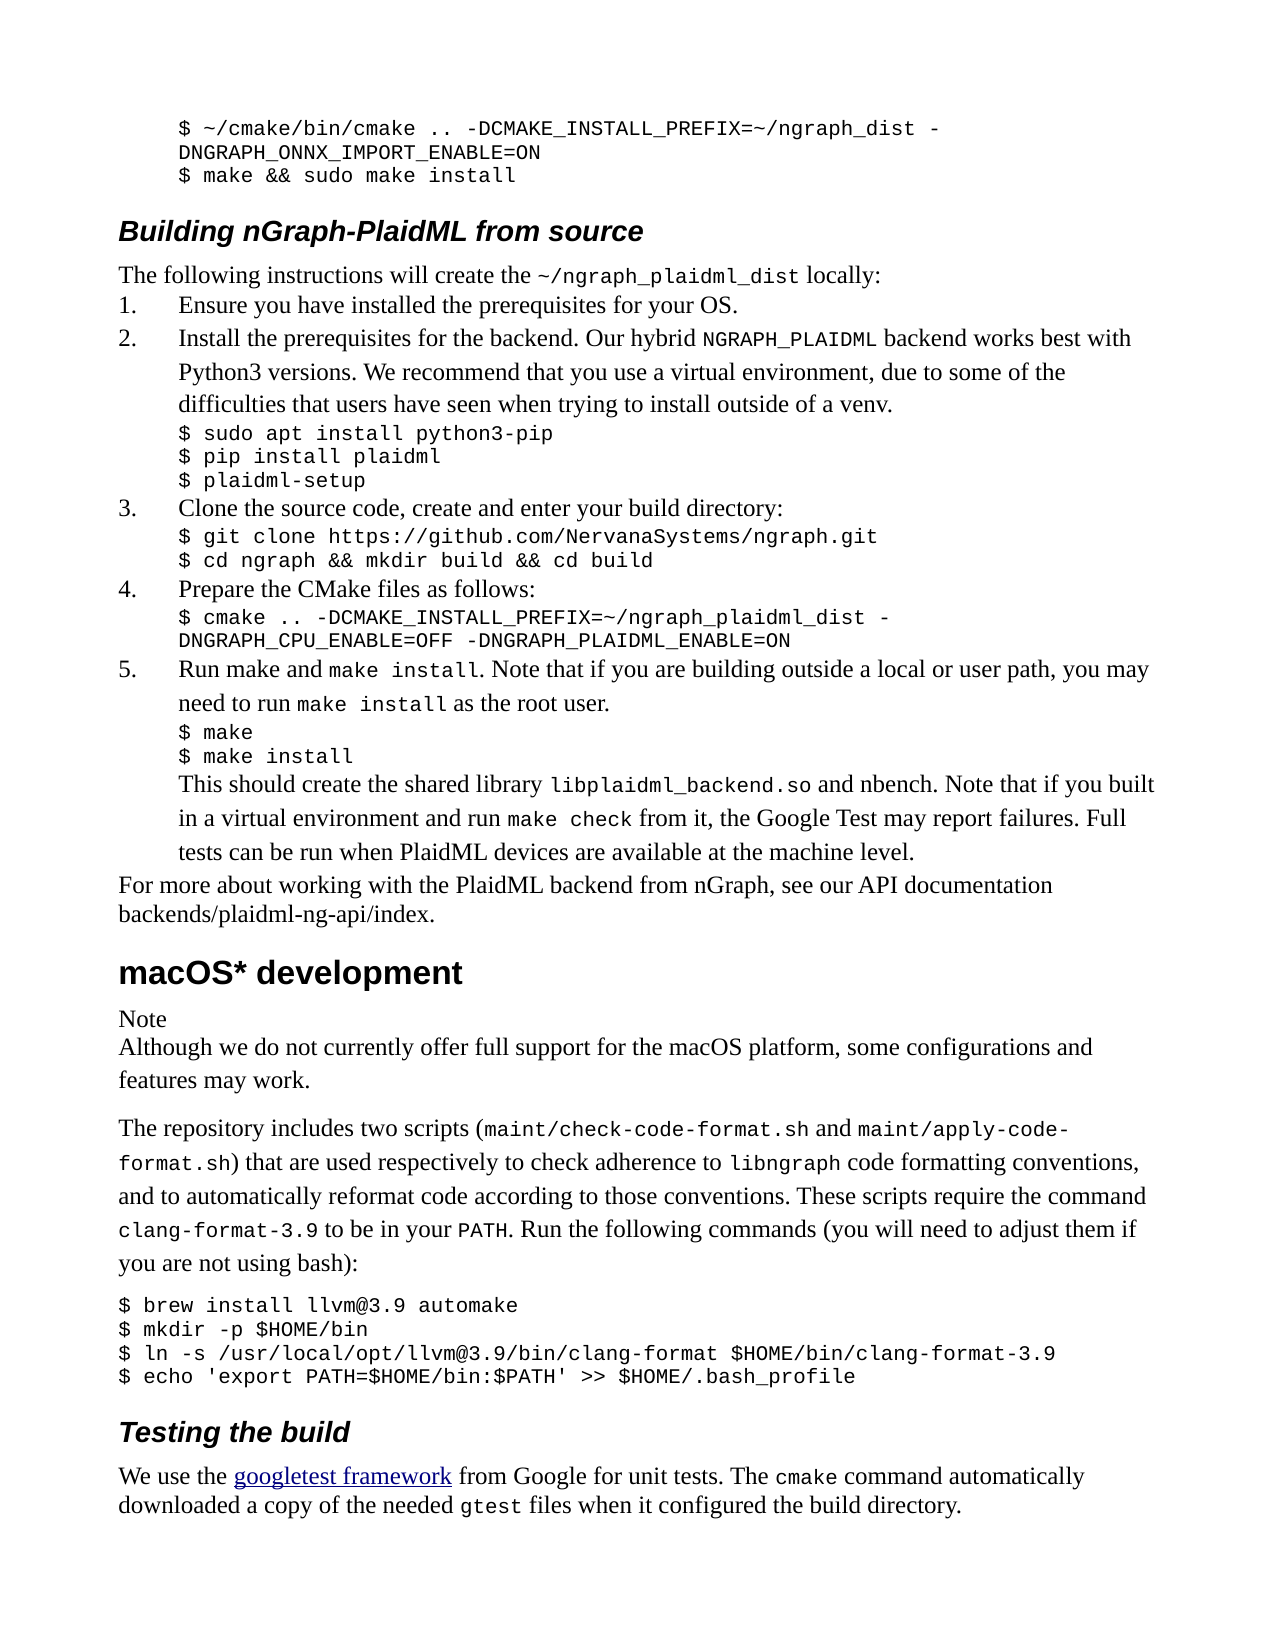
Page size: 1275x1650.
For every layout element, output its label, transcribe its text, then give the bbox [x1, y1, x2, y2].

list $ sudo apt install python3-pip [118, 423, 1157, 446]
text The repository includes two scripts (maint/check-code-format.sh and maint/apply-code-format.sh) that are used respectively to check adherence to libngraph code formatting conventions, and to automatically reformat code according to those conventions. These scripts require the command clang-format-3.9 to be in your PATH. Run the following commands (you will need to adjust them if you are not using bash): [118, 1113, 1157, 1276]
list Clone the source code, create and enter your build directory: [118, 493, 1157, 522]
list $ ~/cmake/bin/cmake .. -DCMAKE_INSTALL_PREFIX=~/ngraph_dist -DNGRAPH_ONNX_IMPORT_ENABLE=ON [118, 118, 1157, 165]
list $ cmake .. -DCMAKE_INSTALL_PREFIX=~/ngraph_plaidml_dist -DNGRAPH_CPU_ENABLE=OFF -DNGRAPH_PLAIDML_ENABLE=ON [118, 607, 1157, 654]
text We use the googletest framework from Google for unit tests. The cmake command automatically downloaded a copy of the needed gtest files when it configured the build directory. [118, 1461, 1157, 1520]
text $ ln -s /usr/local/opt/llvm@3.9/bin/clang-format $HOME/bin/clang-format-3.9 [118, 1342, 1157, 1366]
list $ pip install plaidml [118, 446, 1157, 470]
list Prepare the CMake files as follows: [118, 574, 1157, 603]
list Run make and make install. Note that if you are building outside a local or user path, you may need to run make install as the root user. [118, 654, 1157, 718]
text Although we do not currently offer full support for the macOS platform, some configurations and features may work. [118, 1032, 1157, 1094]
list $ plaidml-setup [118, 470, 1157, 493]
text $ brew install llvm@3.9 automake [118, 1295, 1157, 1319]
text $ echo 'export PATH=$HOME/bin:$PATH' >> $HOME/.bash_profile [118, 1366, 1157, 1390]
subtitle Building nGraph-PlaidML from source [118, 214, 1157, 248]
subtitle Testing the build [118, 1415, 1157, 1448]
list $ make [118, 722, 1157, 746]
text The following instructions will create the ~/ngraph_plaidml_dist locally: [118, 260, 1157, 290]
list $ make && sudo make install [118, 165, 1157, 189]
list Ensure you have installed the prerequisites for your OS. [118, 290, 1157, 318]
list This should create the shared library libplaidml_backend.so and nbench. Note that if you built in a virtual environment and run make check from it, the Google Test may report failures. Full tests can be run when PlaidML devices are available at the machine level. [118, 769, 1157, 866]
list $ make install [118, 746, 1157, 769]
text For more about working with the PlaidML backend from nGraph, see our API documentation backends/plaidml-ng-api/index. [118, 870, 1157, 927]
text $ mkdir -p $HOME/bin [118, 1319, 1157, 1342]
list Install the prerequisites for the backend. Our hybrid NGRAPH_PLAIDML backend works best with Python3 versions. We recommend that you use a virtual environment, due to some of the difficulties that users have seen when trying to install outside of a venv. [118, 323, 1157, 418]
list $ cd ngraph && mkdir build && cd build [118, 550, 1157, 574]
subtitle macOS* development [118, 952, 1157, 991]
list $ git clone https://github.com/NervanaSystems/ngraph.git [118, 527, 1157, 550]
text Note [118, 1004, 1157, 1032]
